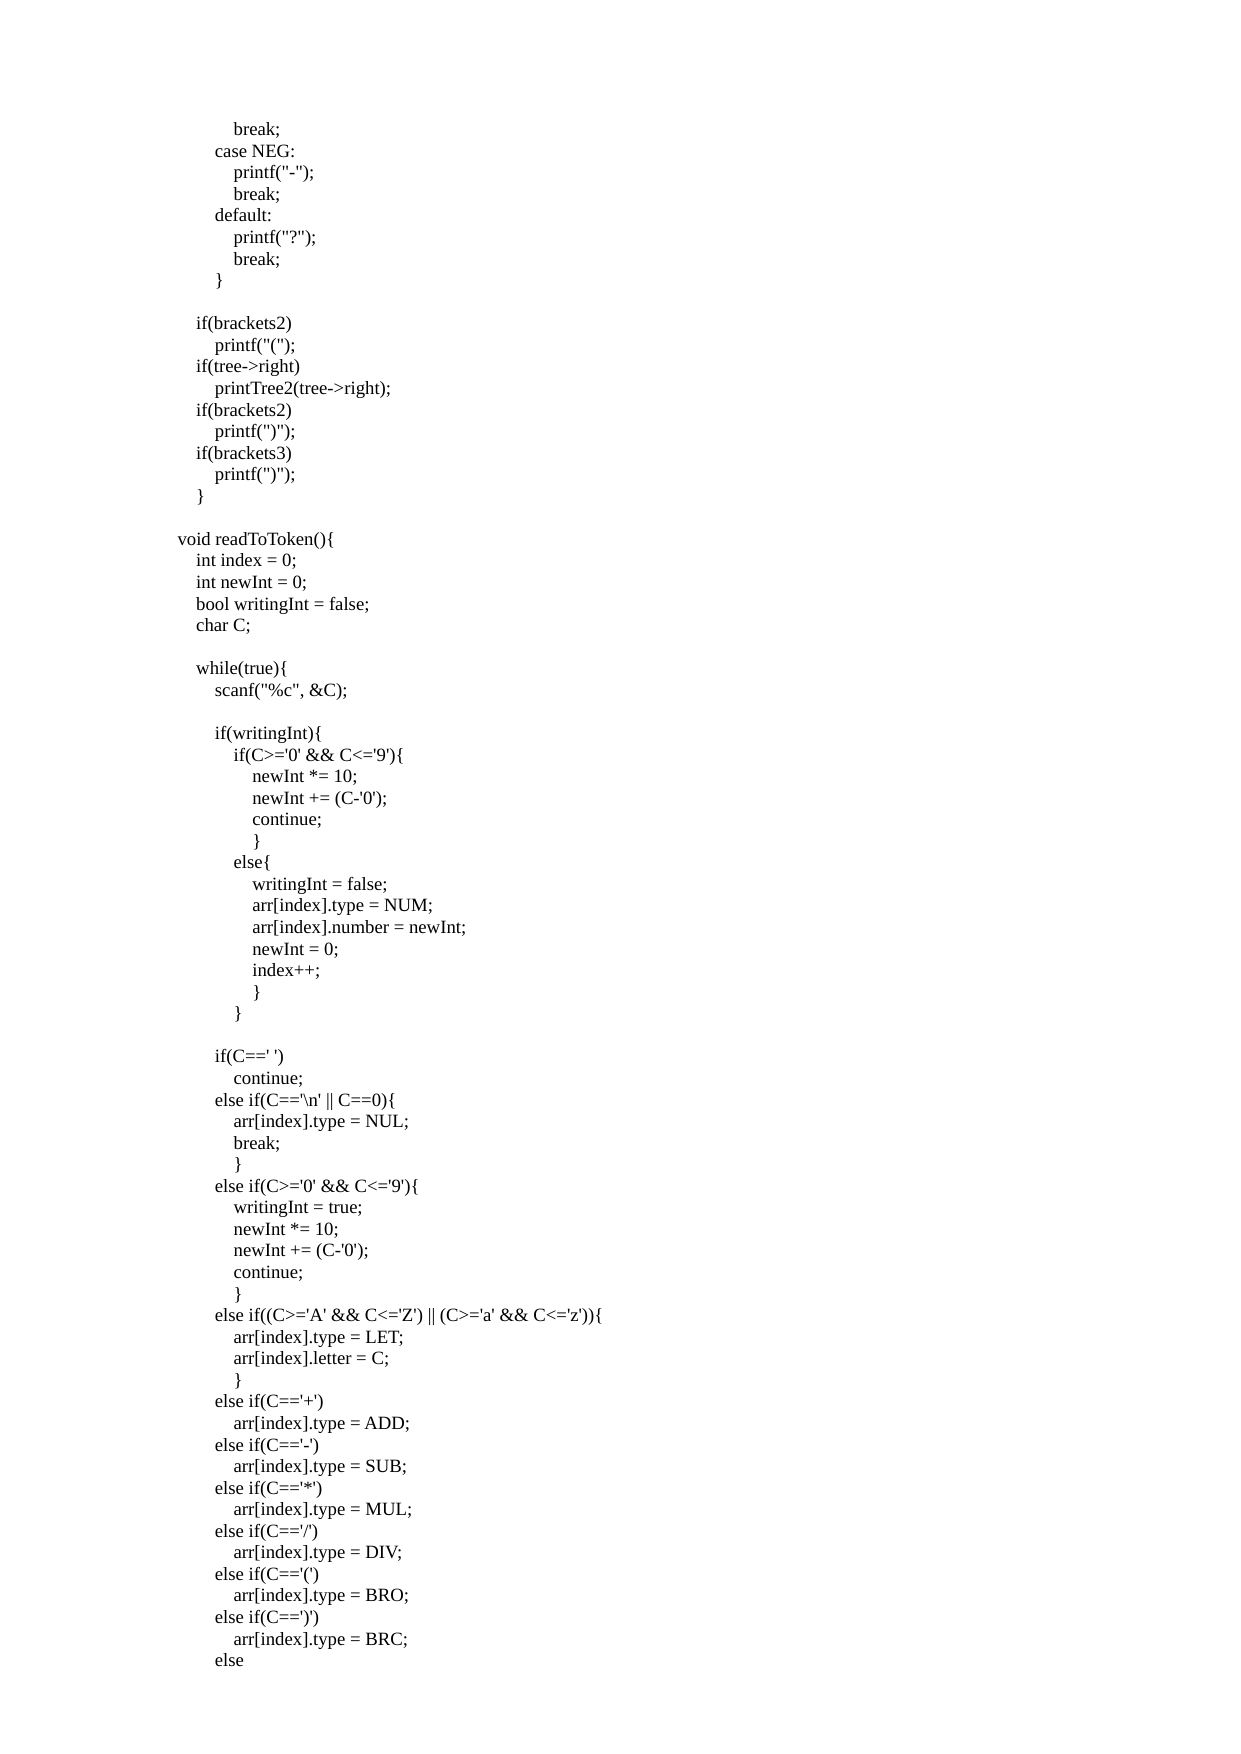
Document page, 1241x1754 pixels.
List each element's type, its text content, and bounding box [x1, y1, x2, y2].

text else if(C=='\n' || C==0){ [177, 1088, 1152, 1110]
text if(C>='0' && C<='9'){ [177, 743, 1152, 765]
text break; [177, 1132, 1152, 1153]
text } [177, 1002, 1152, 1024]
text int newInt = 0; [177, 571, 1152, 592]
text break; [177, 247, 1152, 269]
text if(writingInt){ [177, 722, 1152, 743]
text if(tree->right) [177, 355, 1152, 377]
text writingInt = false; [177, 873, 1152, 894]
text if(brackets2) [177, 312, 1152, 334]
text if(brackets2) [177, 398, 1152, 420]
text else if(C=='(') [177, 1563, 1152, 1584]
text if(C==' ') [177, 1045, 1152, 1067]
text if(brackets3) [177, 442, 1152, 463]
text arr[index].type = MUL; [177, 1498, 1152, 1520]
text } [177, 1282, 1152, 1304]
text break; [177, 183, 1152, 204]
text } [177, 269, 1152, 291]
text writingInt = true; [177, 1196, 1152, 1218]
text index++; [177, 959, 1152, 981]
text else{ [177, 851, 1152, 873]
text } [177, 1153, 1152, 1175]
text arr[index].type = ADD; [177, 1412, 1152, 1433]
text else if(C==')') [177, 1606, 1152, 1627]
text printf(")"); [177, 463, 1152, 485]
text } [177, 1369, 1152, 1390]
text arr[index].type = NUM; [177, 894, 1152, 916]
text newInt += (C-'0'); [177, 787, 1152, 808]
text arr[index].type = BRO; [177, 1584, 1152, 1606]
text void readToToken(){ [177, 528, 1152, 549]
text continue; [177, 1261, 1152, 1282]
text arr[index].letter = C; [177, 1347, 1152, 1369]
text default: [177, 204, 1152, 226]
text case NEG: [177, 140, 1152, 161]
text else if(C=='/') [177, 1520, 1152, 1541]
text } [177, 830, 1152, 851]
text continue; [177, 1067, 1152, 1088]
text arr[index].number = newInt; [177, 916, 1152, 937]
text while(true){ [177, 657, 1152, 679]
text newInt = 0; [177, 937, 1152, 959]
text scanf("%c", &C); [177, 679, 1152, 700]
text else if(C=='+') [177, 1390, 1152, 1412]
text } [177, 485, 1152, 506]
text else if(C=='*') [177, 1477, 1152, 1498]
text bool writingInt = false; [177, 592, 1152, 614]
text char C; [177, 614, 1152, 636]
text printf("("); [177, 334, 1152, 355]
text else if(C>='0' && C<='9'){ [177, 1175, 1152, 1196]
text arr[index].type = BRC; [177, 1627, 1152, 1649]
text arr[index].type = DIV; [177, 1541, 1152, 1563]
text printf(")"); [177, 420, 1152, 442]
text arr[index].type = NUL; [177, 1110, 1152, 1132]
text printf("-"); [177, 161, 1152, 183]
text break; [177, 118, 1152, 140]
text else if((C>='A' && C<='Z') || (C>='a' && C<='z')){ [177, 1304, 1152, 1326]
text printf("?"); [177, 226, 1152, 247]
text newInt *= 10; [177, 1218, 1152, 1239]
text int index = 0; [177, 549, 1152, 571]
text arr[index].type = SUB; [177, 1455, 1152, 1477]
text printTree2(tree->right); [177, 377, 1152, 398]
text newInt += (C-'0'); [177, 1239, 1152, 1261]
text newInt *= 10; [177, 765, 1152, 787]
text else if(C=='-') [177, 1433, 1152, 1455]
text } [177, 981, 1152, 1002]
text arr[index].type = LET; [177, 1326, 1152, 1347]
text else [177, 1649, 1152, 1671]
text continue; [177, 808, 1152, 830]
